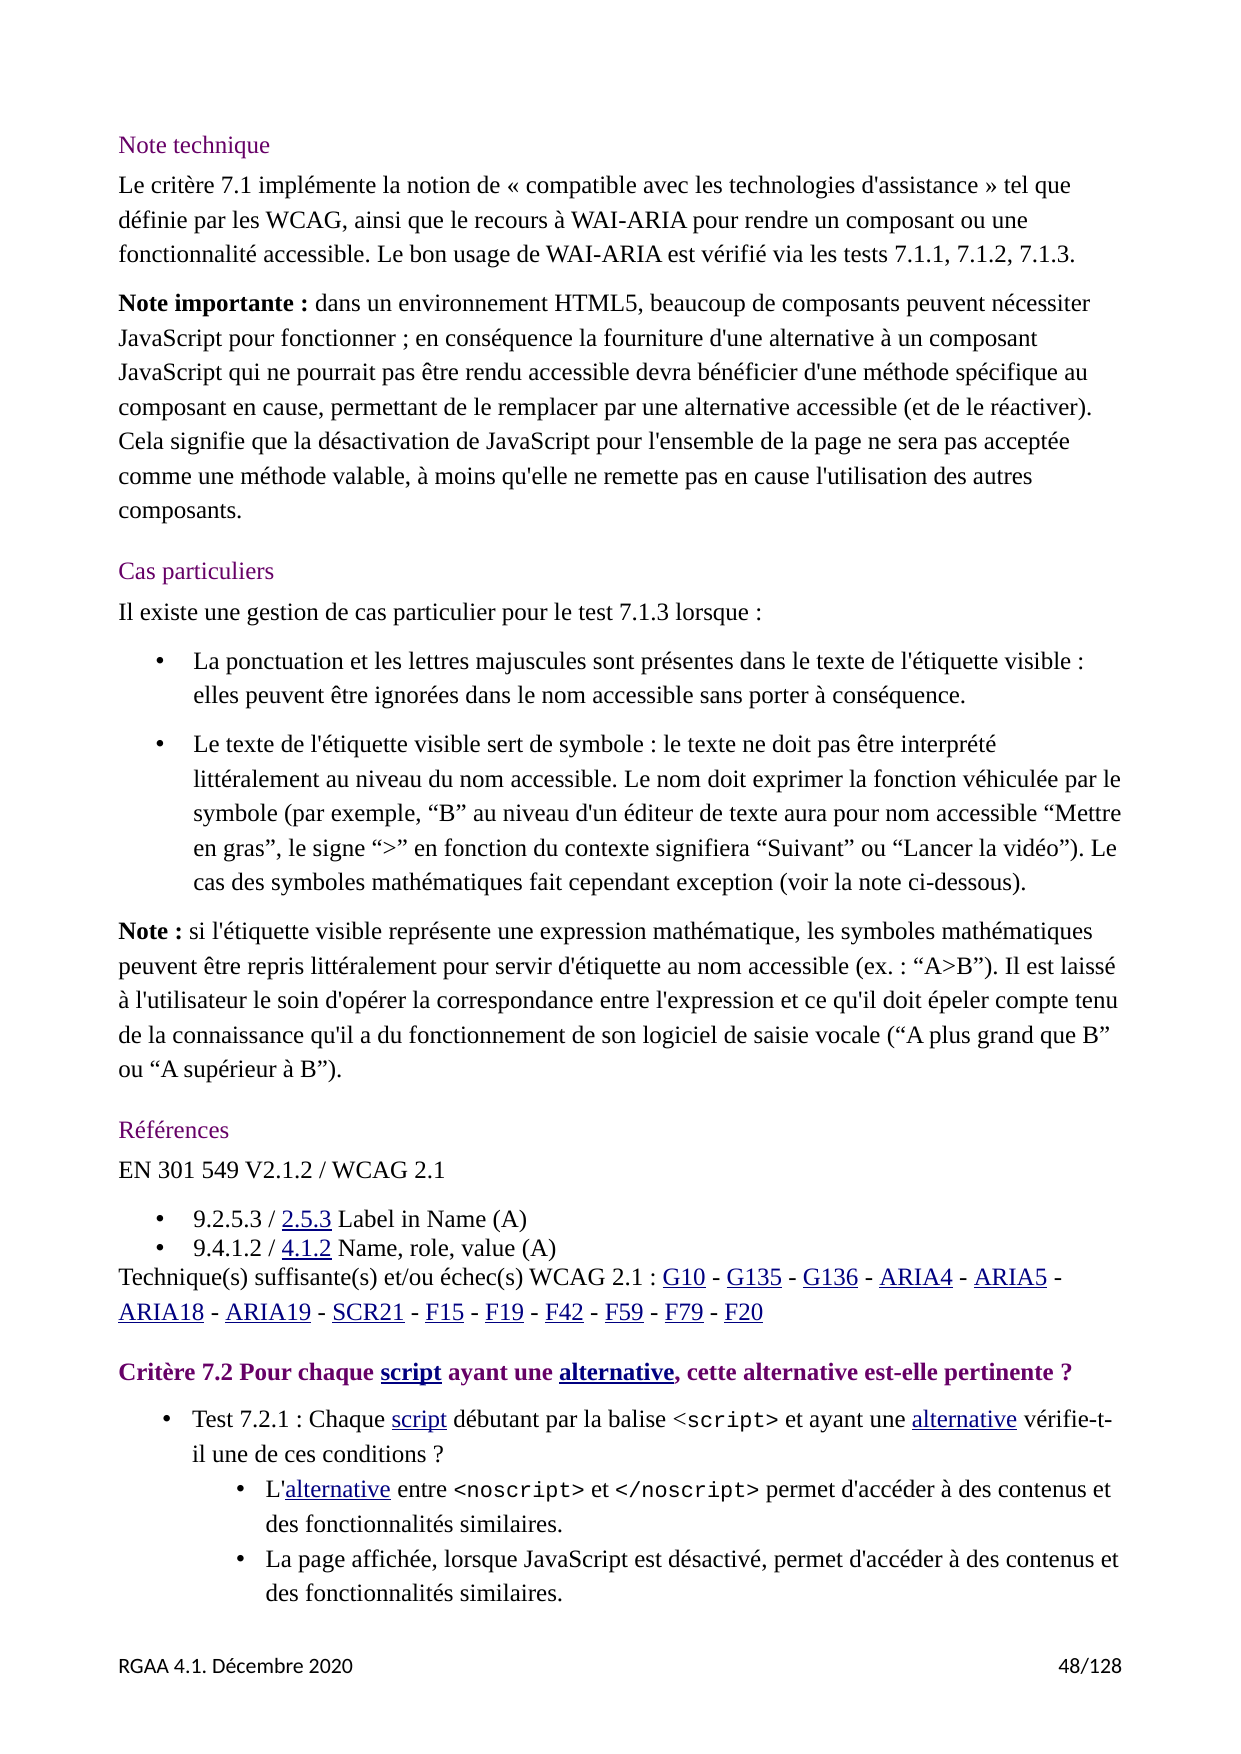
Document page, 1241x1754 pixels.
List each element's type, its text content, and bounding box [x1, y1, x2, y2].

subtitle Critère 7.2 Pour chaque script ayant une alternative, cette alternative est-elle pertinente ? [118, 1357, 1122, 1386]
list La ponctuation et les lettres majuscules sont présentes dans le texte de l'étiquette visible : elles peuvent être ignorées dans le nom accessible sans porter à conséquence. [156, 646, 1122, 709]
list Le texte de l'étiquette visible sert de symbole : le texte ne doit pas être interprété littéralement au niveau du nom accessible. Le nom doit exprimer la fonction véhiculée par le symbole (par exemple, “B” au niveau d'un éditeur de texte aura pour nom accessible “Mettre en gras”, le signe “>” en fonction du contexte signifiera “Suivant” ou “Lancer la vidéo”). Le cas des symboles mathématiques fait cependant exception (voir la note ci-dessous). [156, 729, 1122, 896]
list Test 7.2.1 : Chaque script débutant par la balise <script> et ayant une alternative vérifie-t-il une de ces conditions ? [162, 1404, 1122, 1468]
text Note importante : dans un environnement HTML5, beaucoup de composants peuvent nécessiter JavaScript pour fonctionner ; en conséquence la fourniture d'une alternative à un composant JavaScript qui ne pourrait pas être rendu accessible devra bénéficier d'une méthode spécifique au composant en cause, permettant de le remplacer par une alternative accessible (et de le réactiver). Cela signifie que la désactivation de JavaScript pour l'ensemble de la page ne sera pas acceptée comme une méthode valable, à moins qu'elle ne remette pas en cause l'utilisation des autres composants. [118, 288, 1122, 524]
text Le critère 7.1 implémente la notion de « compatible avec les technologies d'assistance » tel que définie par les WCAG, ainsi que le recours à WAI-ARIA pour rendre un composant ou une fonctionnalité accessible. Le bon usage de WAI-ARIA est vérifié via les tests 7.1.1, 7.1.2, 7.1.3. [118, 170, 1122, 268]
text Technique(s) suffisante(s) et/ou échec(s) WCAG 2.1 : G10 - G135 - G136 - ARIA4 - ARIA5 - ARIA18 - ARIA19 - SCR21 - F15 - F19 - F42 - F59 - F79 - F20 [118, 1262, 1122, 1325]
list 9.2.5.3 / 2.5.3 Label in Name (A) [156, 1204, 1122, 1233]
text Il existe une gestion de cas particulier pour le test 7.1.3 lorsque : [118, 597, 1122, 625]
subtitle Cas particuliers [118, 556, 1122, 585]
list La page affichée, lorsque JavaScript est désactivé, permet d'accéder à des contenus et des fonctionnalités similaires. [236, 1544, 1122, 1607]
subtitle Références [118, 1115, 1122, 1144]
subtitle Note technique [118, 130, 1122, 159]
text Note : si l'étiquette visible représente une expression mathématique, les symboles mathématiques peuvent être repris littéralement pour servir d'étiquette au nom accessible (ex. : “A>B”). Il est laissé à l'utilisateur le soin d'opérer la correspondance entre l'expression et ce qu'il doit épeler compte tenu de la connaissance qu'il a du fonctionnement de son logiciel de saisie vocale (“A plus grand que B” ou “A supérieur à B”). [118, 916, 1122, 1083]
list L'alternative entre <noscript> et </noscript> permet d'accéder à des contenus et des fonctionnalités similaires. [236, 1474, 1122, 1538]
list 9.4.1.2 / 4.1.2 Name, role, value (A) [156, 1233, 1122, 1262]
text EN 301 549 V2.1.2 / WCAG 2.1 [118, 1156, 1122, 1184]
